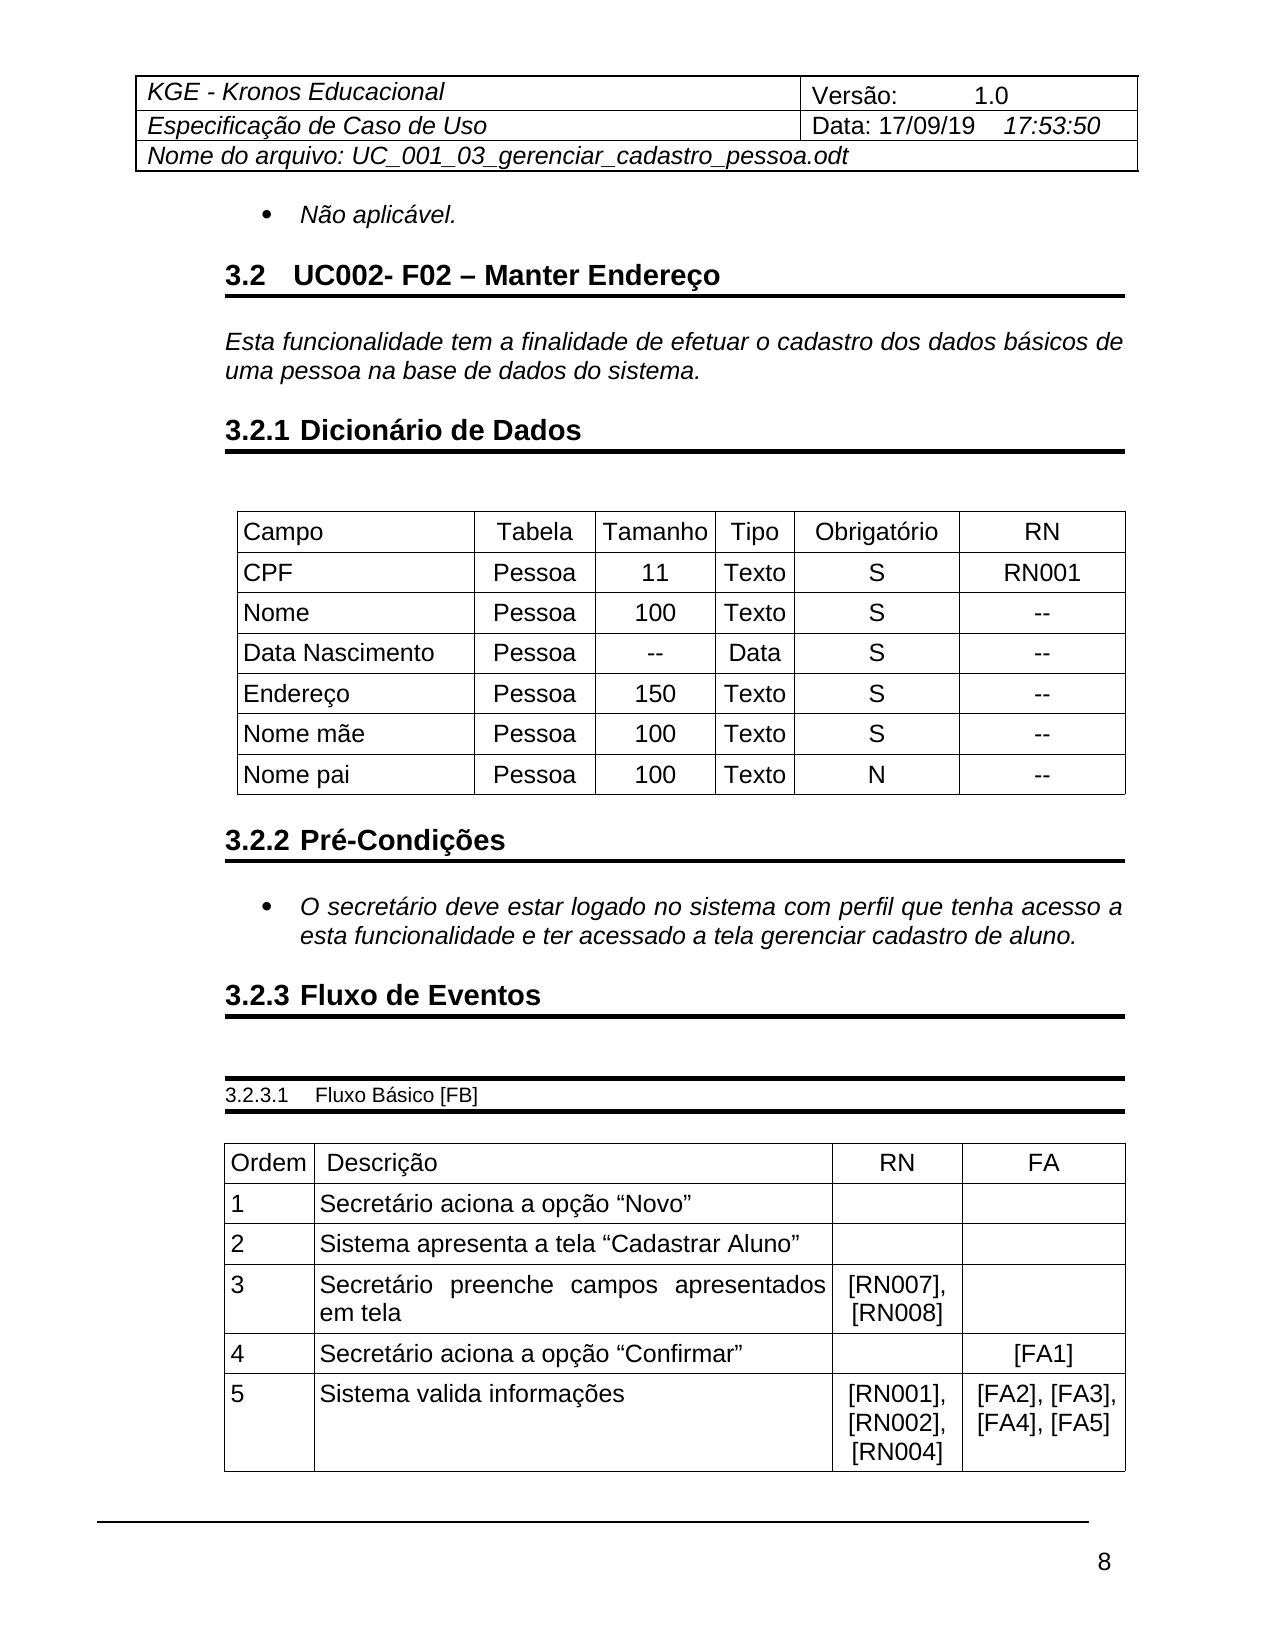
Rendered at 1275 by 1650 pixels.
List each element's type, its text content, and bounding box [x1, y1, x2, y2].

table_cell [833, 1224, 962, 1264]
table_cell [FA2], [FA3], [FA4], [FA5] [963, 1374, 1125, 1471]
table_cell Texto [716, 674, 794, 713]
list Não aplicável. [262, 200, 1125, 229]
table_cell Sistema apresenta a tela “Cadastrar Aluno” [315, 1224, 832, 1264]
table_header Tipo [716, 512, 794, 552]
table_cell [FA1] [963, 1334, 1125, 1373]
table_header RN [960, 512, 1125, 552]
table_header Tabela [475, 512, 595, 552]
table_cell Pessoa [475, 674, 595, 713]
table_cell Pessoa [475, 755, 595, 794]
table_cell S [795, 714, 959, 754]
table_cell 2 [225, 1224, 314, 1264]
table_cell Secretário aciona a opção “Confirmar” [315, 1334, 832, 1373]
subtitle Fluxo Básico [FB] [225, 1081, 1125, 1109]
table_cell Pessoa [475, 593, 595, 632]
table_cell CPF [238, 553, 474, 592]
table_cell Texto [716, 593, 794, 632]
table_cell -- [960, 634, 1125, 673]
table_header Obrigatório [795, 512, 959, 552]
table_cell -- [960, 674, 1125, 713]
table_cell -- [960, 714, 1125, 754]
table_header Ordem [225, 1144, 314, 1183]
table_cell S [795, 674, 959, 713]
table_cell S [795, 593, 959, 632]
table_cell 100 [596, 593, 715, 632]
table_cell Data Nascimento [238, 634, 474, 673]
subtitle UC002- F02 – Manter Endereço [225, 258, 1125, 294]
table_cell 1 [225, 1184, 314, 1223]
table_cell S [795, 553, 959, 592]
table_cell Nome [238, 593, 474, 632]
table_cell Secretário aciona a opção “Novo” [315, 1184, 832, 1223]
table_cell 100 [596, 755, 715, 794]
table_cell Secretário preenche campos apresentados em tela [315, 1265, 832, 1333]
table_cell Sistema valida informações [315, 1374, 832, 1471]
table_cell 11 [596, 553, 715, 592]
table_cell 150 [596, 674, 715, 713]
table_cell -- [596, 634, 715, 673]
table_cell [RN007],[RN008] [833, 1265, 962, 1333]
table_cell [963, 1184, 1125, 1223]
table_cell 3 [225, 1265, 314, 1333]
table_cell Nome pai [238, 755, 474, 794]
table_cell S [795, 634, 959, 673]
table_cell 4 [225, 1334, 314, 1373]
table_cell Texto [716, 755, 794, 794]
text Esta funcionalidade tem a finalidade de efetuar o cadastro dos dados básicos de uma pessoa na base de dados do sistema. [225, 327, 1125, 384]
table_cell Pessoa [475, 714, 595, 754]
table_cell Pessoa [475, 634, 595, 673]
table_cell Pessoa [475, 553, 595, 592]
table_header Tamanho [596, 512, 715, 552]
table_cell [833, 1334, 962, 1373]
table_header Descrição [315, 1144, 832, 1183]
table_cell RN001 [960, 553, 1125, 592]
table_header RN [833, 1144, 962, 1183]
subtitle Fluxo de Eventos [225, 978, 1125, 1014]
table_cell -- [960, 593, 1125, 632]
table_cell Texto [716, 714, 794, 754]
table_cell -- [960, 755, 1125, 794]
table_cell Texto [716, 553, 794, 592]
table_cell N [795, 755, 959, 794]
table_cell 100 [596, 714, 715, 754]
table_cell [833, 1184, 962, 1223]
table_cell [963, 1265, 1125, 1333]
table_cell Endereço [238, 674, 474, 713]
subtitle Dicionário de Dados [225, 413, 1125, 449]
table_header FA [963, 1144, 1125, 1183]
table_cell [RN001], [RN002],[RN004] [833, 1374, 962, 1471]
table_cell Nome mãe [238, 714, 474, 754]
list O secretário deve estar logado no sistema com perfil que tenha acesso a esta funcionalidade e ter acessado a tela gerenciar cadastro de aluno. [262, 892, 1125, 950]
table_cell Data [716, 634, 794, 673]
table_cell 5 [225, 1374, 314, 1471]
table_header Campo [238, 512, 474, 552]
subtitle Pré-Condições [225, 823, 1125, 859]
table_cell [963, 1224, 1125, 1264]
